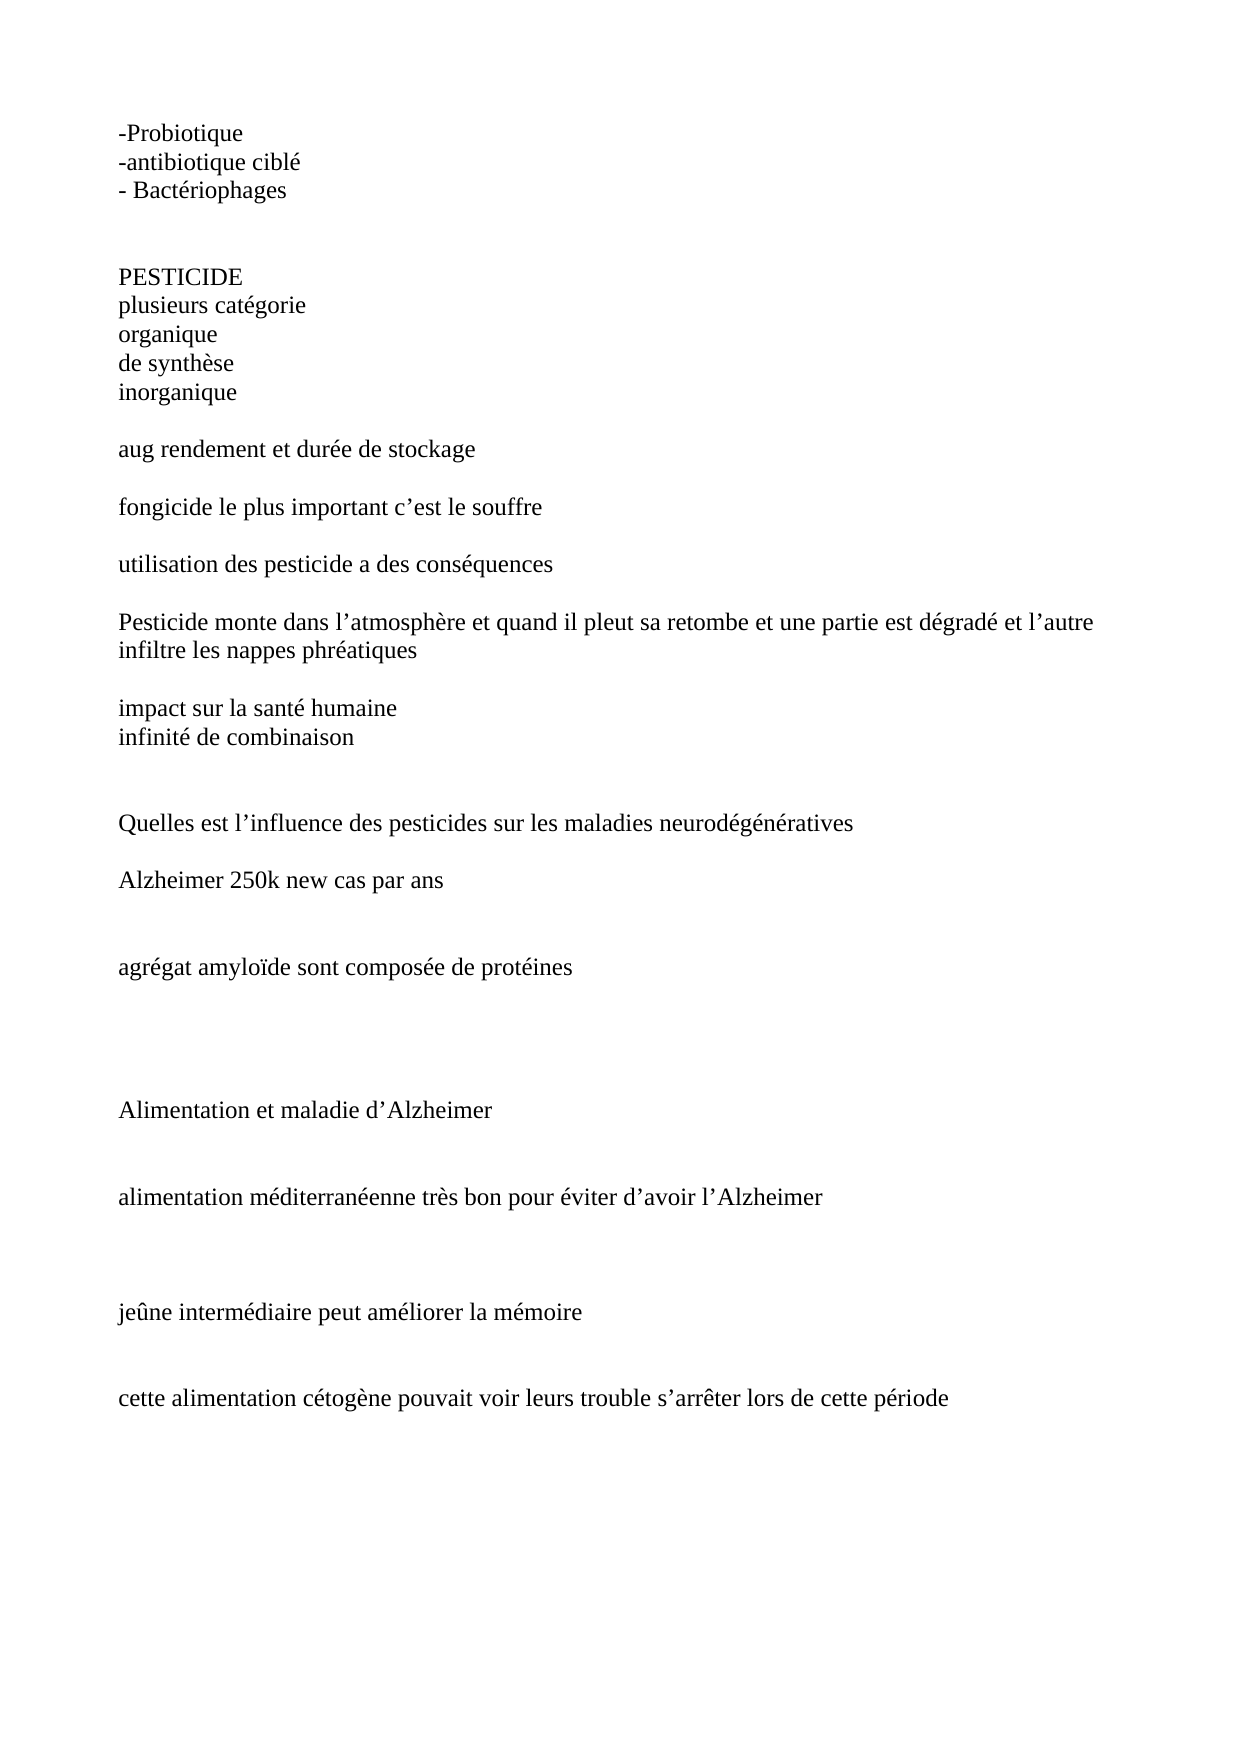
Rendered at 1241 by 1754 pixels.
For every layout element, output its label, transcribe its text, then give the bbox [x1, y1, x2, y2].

text utilisation des pesticide a des conséquences [118, 549, 1122, 578]
text Pesticide monte dans l’atmosphère et quand il pleut sa retombe et une partie est dégradé et l’autre infiltre les nappes phréatiques [118, 607, 1122, 664]
text Alimentation et maladie d’Alzheimer [118, 1096, 1122, 1124]
text fongicide le plus important c’est le souffre [118, 492, 1122, 521]
text infinité de combinaison [118, 722, 1122, 751]
text de synthèse [118, 348, 1122, 377]
text - Bactériophages [118, 176, 1122, 204]
text organique [118, 319, 1122, 348]
text inorganique [118, 377, 1122, 406]
text -Probiotique [118, 118, 1122, 147]
text Alzheimer 250k new cas par ans [118, 866, 1122, 894]
text cette alimentation cétogène pouvait voir leurs trouble s’arrêter lors de cette période [118, 1383, 1122, 1412]
text alimentation méditerranéenne très bon pour éviter d’avoir l’Alzheimer [118, 1182, 1122, 1211]
text aug rendement et durée de stockage [118, 434, 1122, 463]
text jeûne intermédiaire peut améliorer la mémoire [118, 1297, 1122, 1326]
text Quelles est l’influence des pesticides sur les maladies neurodégénératives [118, 808, 1122, 837]
text impact sur la santé humaine [118, 693, 1122, 722]
text -antibiotique ciblé [118, 147, 1122, 176]
text agrégat amyloïde sont composée de protéines [118, 952, 1122, 981]
text PESTICIDE [118, 262, 1122, 291]
text plusieurs catégorie [118, 291, 1122, 319]
